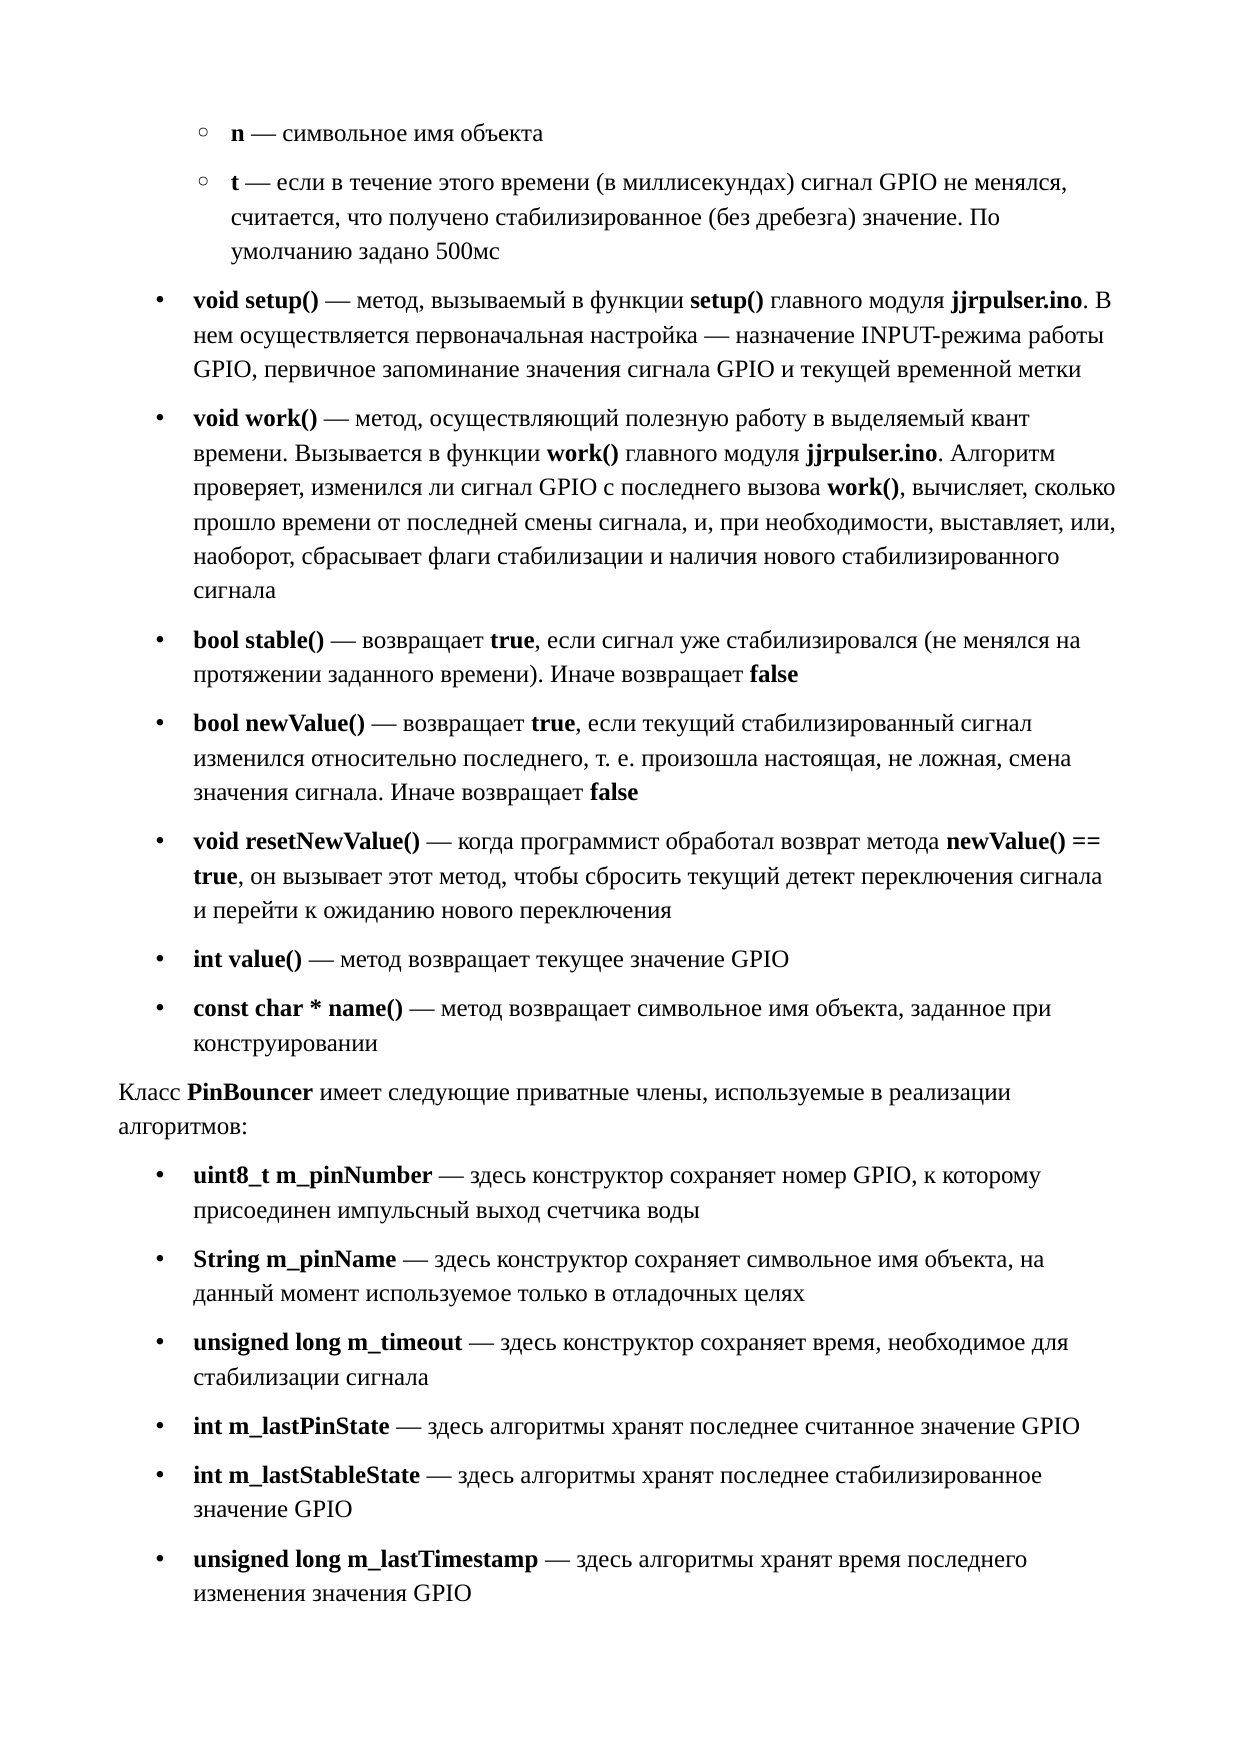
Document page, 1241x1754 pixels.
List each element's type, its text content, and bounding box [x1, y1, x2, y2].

list const char * name() — метод возвращает символьное имя объекта, заданное при конструировании [156, 993, 1122, 1057]
list bool stable() — возвращает true, если сигнал уже стабилизировался (не менялся на протяжении заданного времени). Иначе возвращает false [156, 625, 1122, 688]
list void setup() — метод, вызываемый в функции setup() главного модуля jjrpulser.ino. В нем осуществляется первоначальная настройка — назначение INPUT-режима работы GPIO, первичное запоминание значения сигнала GPIO и текущей временной метки [156, 285, 1122, 383]
list uint8_t m_pinNumber — здесь конструктор сохраняет номер GPIO, к которому присоединен импульсный выход счетчика воды [156, 1160, 1122, 1224]
list int m_lastStableState — здесь алгоритмы хранят последнее стабилизированное значение GPIO [156, 1460, 1122, 1523]
list bool newValue() — возвращает true, если текущий стабилизированный сигнал изменился относительно последнего, т. е. произошла настоящая, не ложная, смена значения сигнала. Иначе возвращает false [156, 708, 1122, 806]
list t — если в течение этого времени (в миллисекундах) сигнал GPIO не менялся, считается, что получено стабилизированное (без дребезга) значение. По умолчанию задано 500мс [193, 167, 1122, 265]
list void work() — метод, осуществляющий полезную работу в выделяемый квант времени. Вызывается в функции work() главного модуля jjrpulser.ino. Алгоритм проверяет, изменился ли сигнал GPIO с последнего вызова work(), вычисляет, сколько прошло времени от последней смены сигнала, и, при необходимости, выставляет, или, наоборот, сбрасывает флаги стабилизации и наличия нового стабилизированного сигнала [156, 403, 1122, 604]
list String m_pinName — здесь конструктор сохраняет символьное имя объекта, на данный момент используемое только в отладочных целях [156, 1244, 1122, 1307]
list n — символьное имя объекта [193, 118, 1122, 147]
text Класс PinBouncer имеет следующие приватные члены, используемые в реализации алгоритмов: [118, 1077, 1122, 1140]
list int value() — метод возвращает текущее значение GPIO [156, 944, 1122, 973]
list void resetNewValue() — когда программист обработал возврат метода newValue() == true, он вызывает этот метод, чтобы сбросить текущий детект переключения сигнала и перейти к ожиданию нового переключения [156, 826, 1122, 924]
list unsigned long m_timeout — здесь конструктор сохраняет время, необходимое для стабилизации сигнала [156, 1327, 1122, 1391]
list unsigned long m_lastTimestamp — здесь алгоритмы хранят время последнего изменения значения GPIO [156, 1544, 1122, 1607]
list int m_lastPinState — здесь алгоритмы хранят последнее считанное значение GPIO [156, 1411, 1122, 1440]
